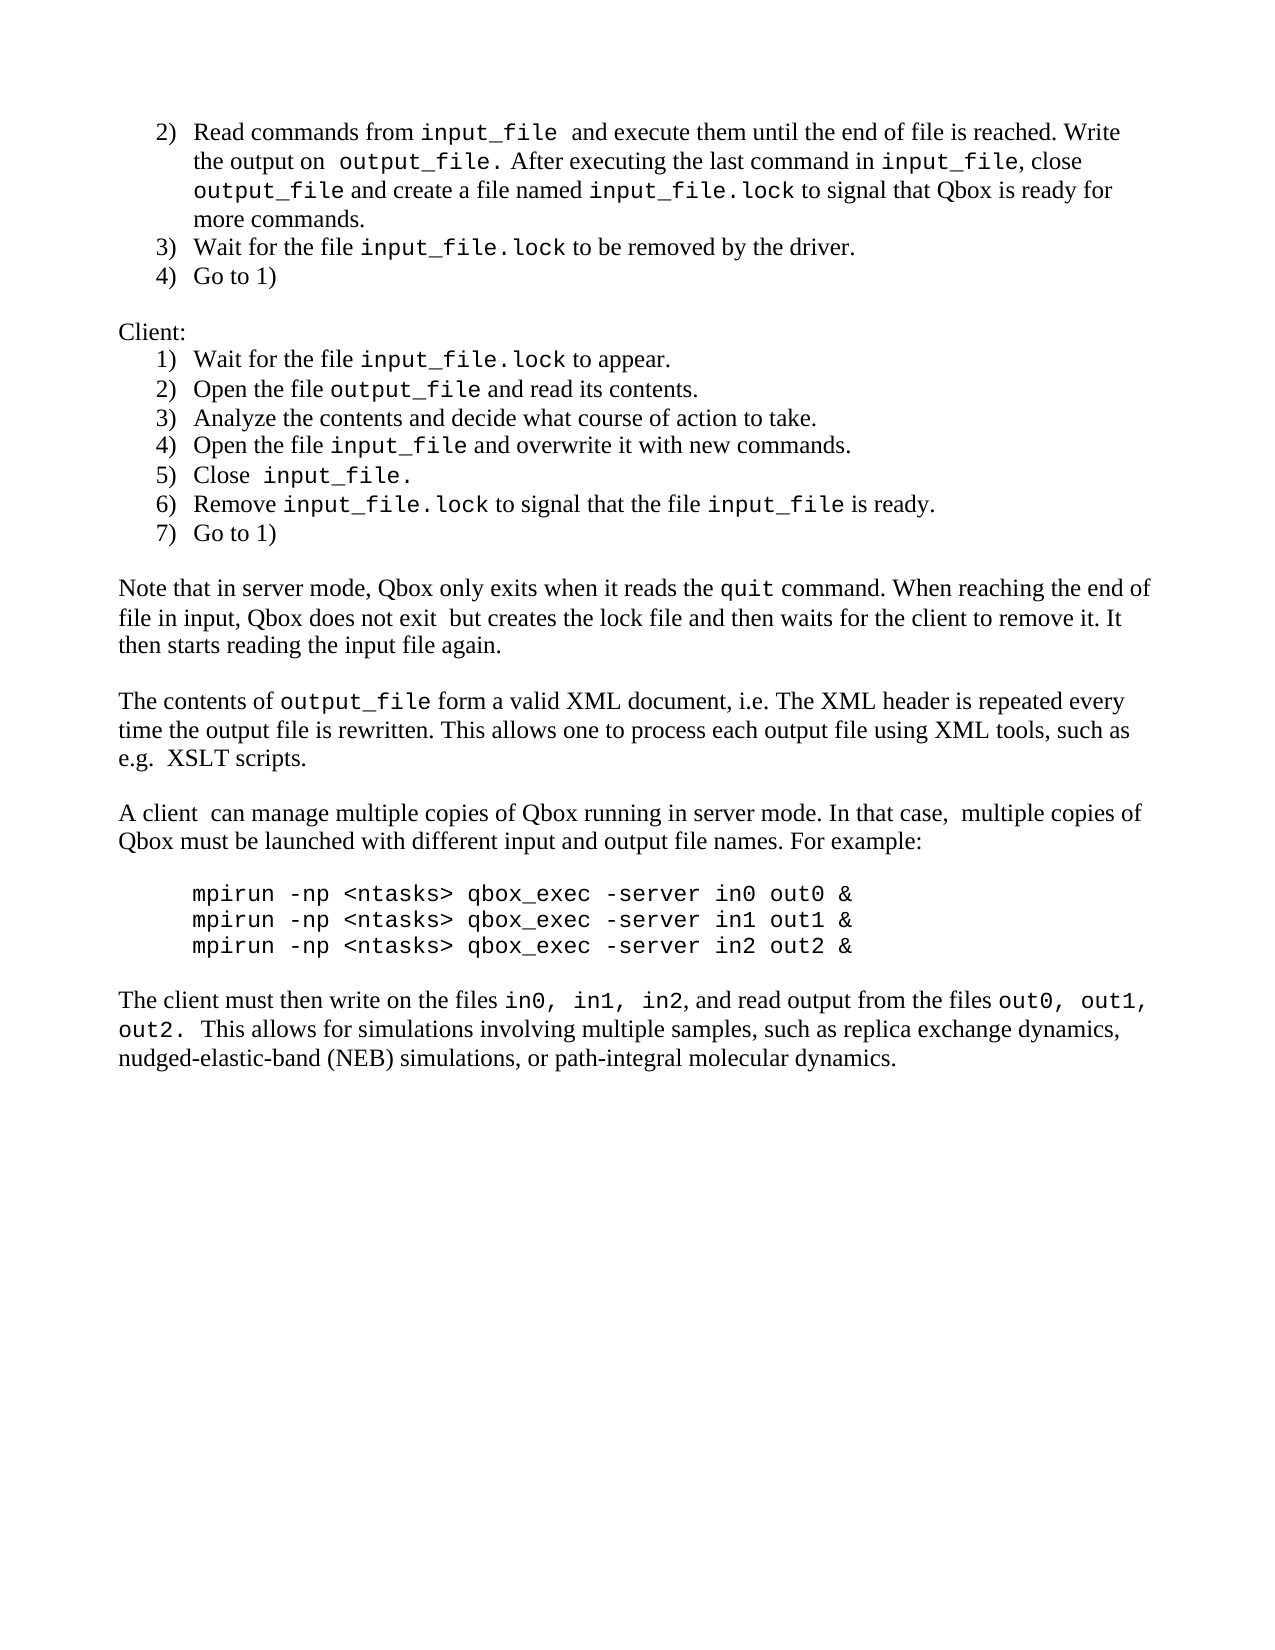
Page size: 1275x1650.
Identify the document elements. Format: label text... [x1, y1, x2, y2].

list Open the file input_file and overwrite it with new commands. [156, 432, 1157, 461]
text The client must then write on the files in0, in1, in2, and read output from the files out0, out1, out2. This allows for simulations involving multiple samples, such as replica exchange dynamics, nudged-elastic-band (NEB) simulations, or path-integral molecular dynamics. [118, 986, 1157, 1072]
list Go to 1) [156, 519, 1157, 547]
list Analyze the contents and decide what course of action to take. [156, 404, 1157, 432]
text A client can manage multiple copies of Qbox running in server mode. In that case, multiple copies of Qbox must be launched with different input and output file names. For example: [118, 799, 1157, 854]
text The contents of output_file form a valid XML document, i.e. The XML header is repeated every time the output file is rewritten. This allows one to process each output file using XML tools, such as e.g. XSLT scripts. [118, 687, 1157, 771]
list Wait for the file input_file.lock to appear. [156, 346, 1157, 375]
text Client: [118, 318, 1157, 346]
text mpirun -np <ntasks> qbox_exec -server in1 out1 & [192, 908, 1157, 934]
list Open the file output_file and read its contents. [156, 375, 1157, 404]
list Close input_file. [156, 461, 1157, 490]
list Go to 1) [156, 262, 1157, 290]
list Remove input_file.lock to signal that the file input_file is ready. [156, 490, 1157, 519]
list Read commands from input_file and execute them until the end of file is reached. Write the output on output_file. After executing the last command in input_file, close output_file and create a file named input_file.lock to signal that Qbox is ready for more commands. [156, 118, 1157, 233]
text mpirun -np <ntasks> qbox_exec -server in2 out2 & [118, 934, 1157, 960]
text mpirun -np <ntasks> qbox_exec -server in0 out0 & [192, 882, 1157, 908]
text Note that in server mode, Qbox only exits when it reads the quit command. When reaching the end of file in input, Qbox does not exit but creates the lock file and then waits for the client to remove it. It then starts reading the input file again. [118, 574, 1157, 659]
list Wait for the file input_file.lock to be removed by the driver. [156, 233, 1157, 262]
